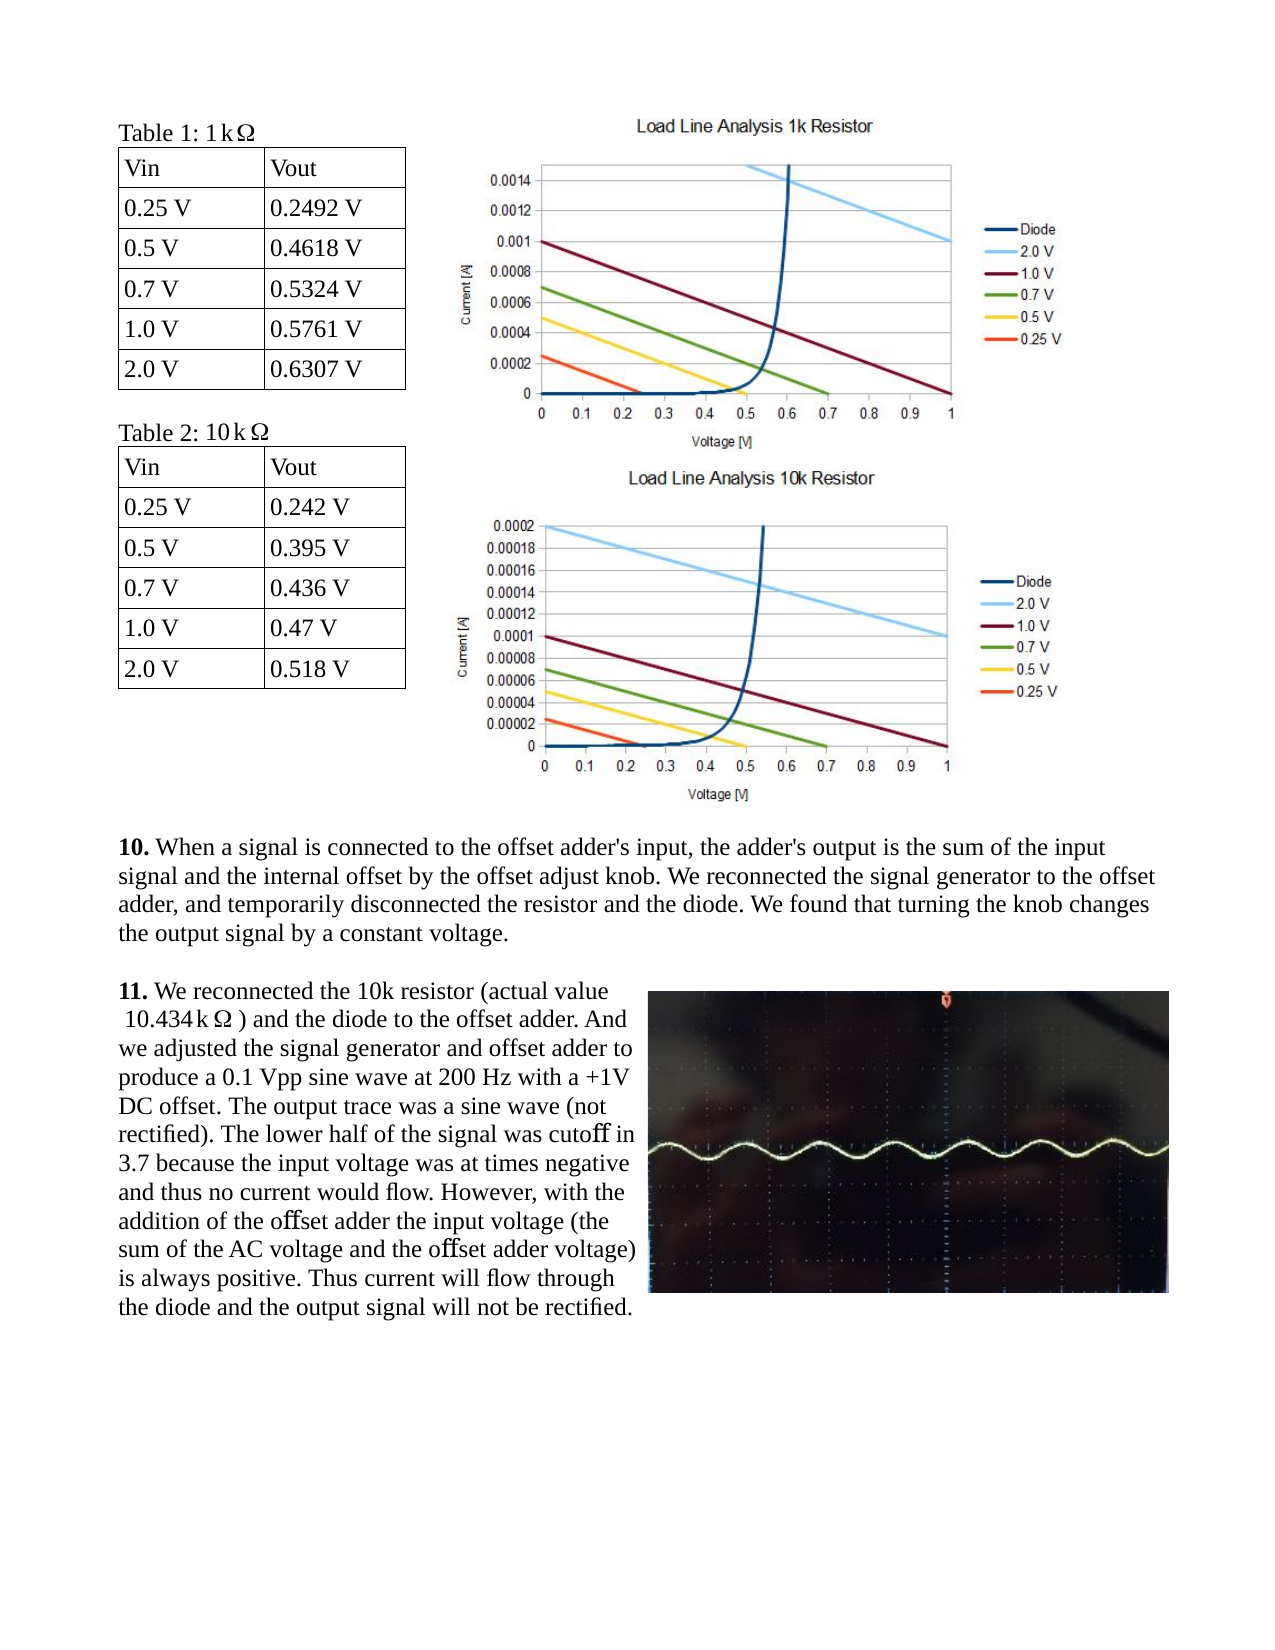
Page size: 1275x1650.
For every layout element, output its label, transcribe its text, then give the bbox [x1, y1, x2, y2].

text Table 2: [118, 418, 449, 446]
table_cell 1.0 V [119, 309, 264, 348]
table_cell 0.5324 V [265, 269, 405, 308]
table_header Vin [119, 148, 264, 187]
table_cell 0.47 V [265, 609, 405, 648]
table_cell 0.6307 V [265, 350, 405, 389]
table_cell 0.5 V [119, 528, 264, 567]
table_cell 1.0 V [119, 609, 264, 648]
table_cell 0.4618 V [265, 229, 405, 268]
text [1066, 118, 1157, 147]
picture [449, 118, 1066, 452]
table_header Vout [265, 148, 405, 187]
table_cell 0.2492 V [265, 188, 405, 227]
table_cell 2.0 V [119, 350, 264, 389]
text 11. We reconnected the 10k resistor (actual value) and the diode to the offset adder. And we adjusted the signal generator and offset adder to produce a 0.1 Vpp sine wave at 200 Hz with a +1V DC offset. The output trace was a sine wave (not rectiﬁed). The lower half of the signal was cutoﬀ in 3.7 because the input voltage was at times negative and thus no current would ﬂow. However, with the addition of the oﬀset adder the input voltage (the sum of the AC voltage and the oﬀset adder voltage) is always positive. Thus current will ﬂow through the diode and the output signal will not be rectiﬁed. [118, 976, 1157, 1321]
table_cell 0.5 V [119, 229, 264, 268]
picture [647, 991, 1169, 1293]
table_cell 0.5761 V [265, 309, 405, 348]
table_cell 0.7 V [119, 269, 264, 308]
text 10. When a signal is connected to the offset adder's input, the adder's output is the sum of the input signal and the internal offset by the offset adjust knob. We reconnected the signal generator to the offset adder, and temporarily disconnected the resistor and the diode. We found that turning the knob changes the output signal by a constant voltage. [118, 832, 1157, 947]
table_cell 2.0 V [119, 649, 264, 688]
table_cell 0.518 V [265, 649, 405, 688]
table_header Vout [265, 447, 405, 487]
table_header Vin [119, 447, 264, 487]
picture [450, 471, 1063, 808]
table_cell 0.7 V [119, 568, 264, 608]
table_cell 0.242 V [265, 488, 405, 527]
text [1066, 418, 1157, 446]
table_cell 0.25 V [119, 188, 264, 227]
table_cell 0.395 V [265, 528, 405, 567]
table_cell 0.25 V [119, 488, 264, 527]
text Table 1: [118, 118, 449, 147]
table_cell 0.436 V [265, 568, 405, 608]
